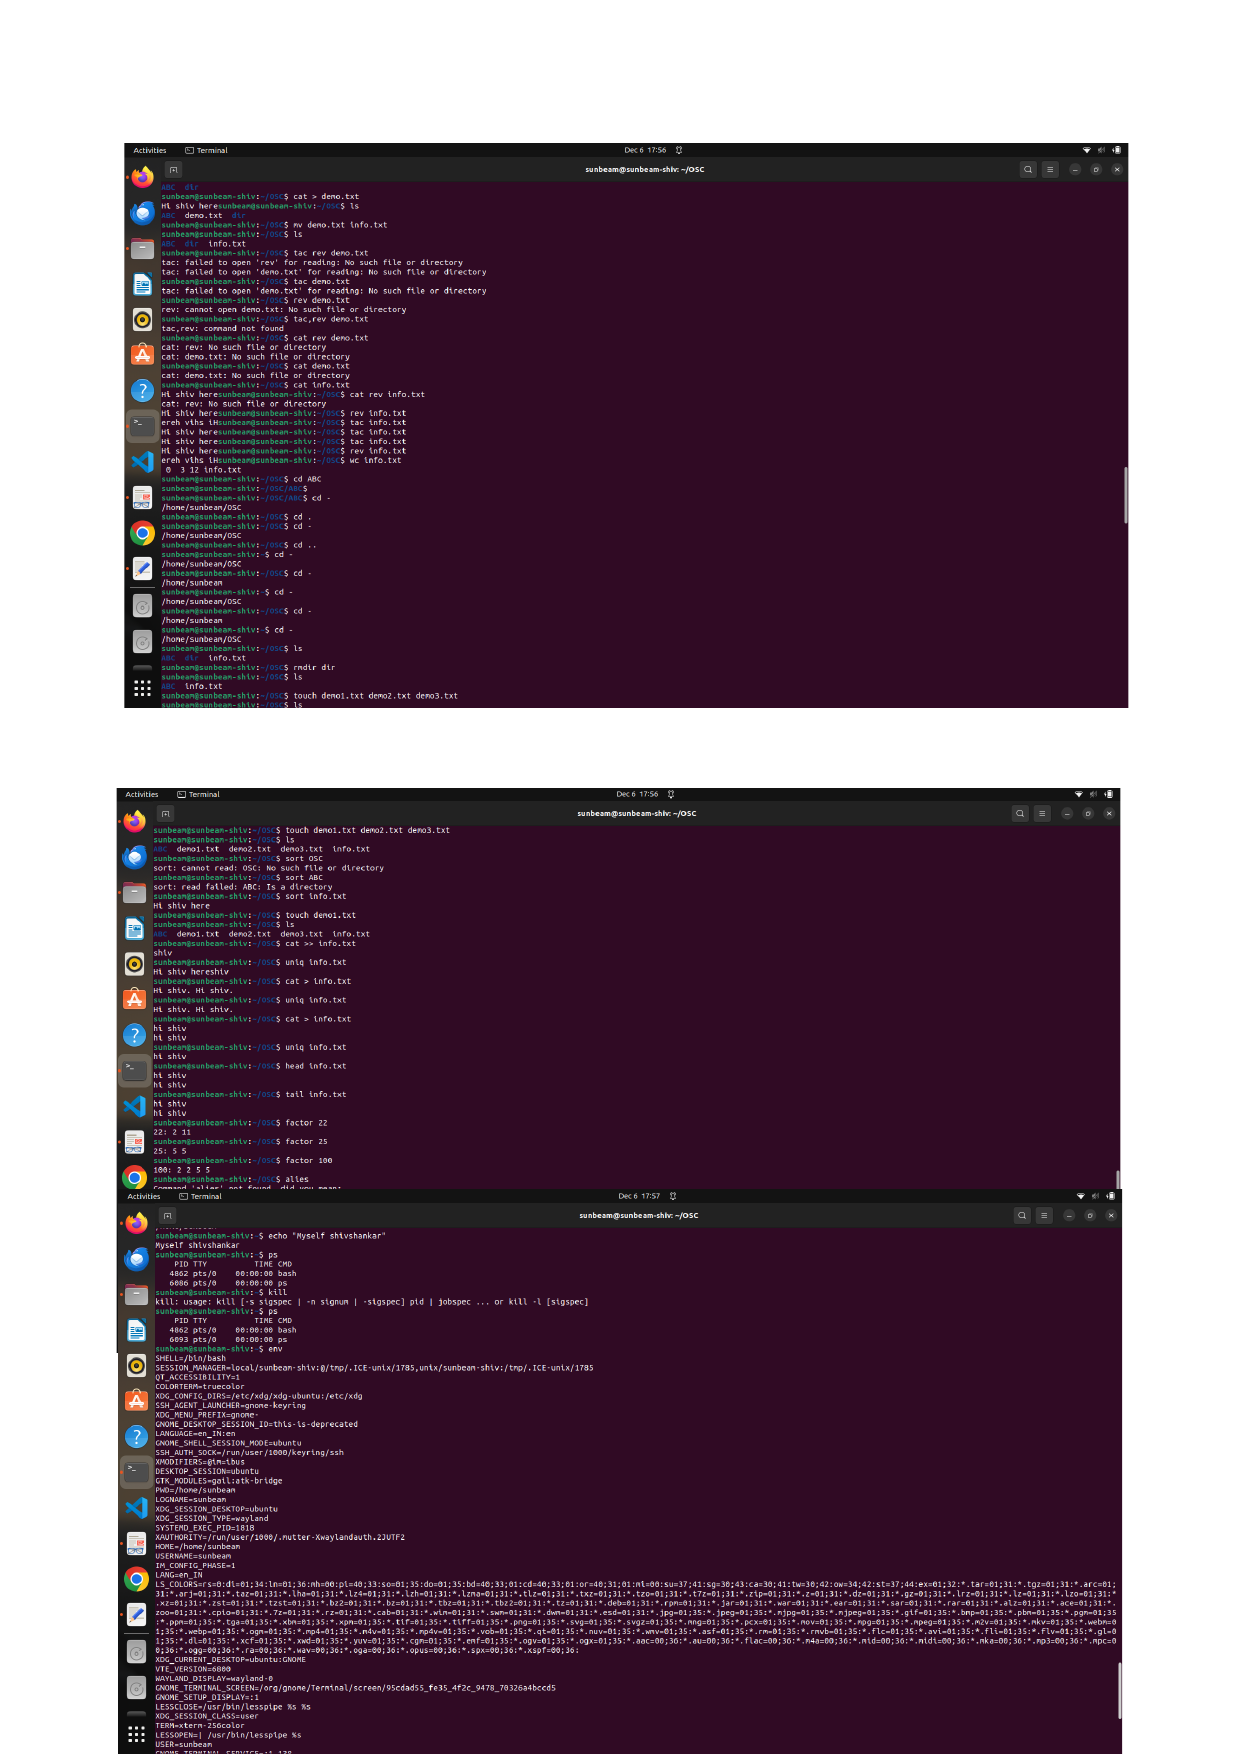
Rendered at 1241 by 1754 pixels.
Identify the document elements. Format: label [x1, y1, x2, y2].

picture [116, 788, 1123, 1754]
picture [124, 143, 1129, 708]
